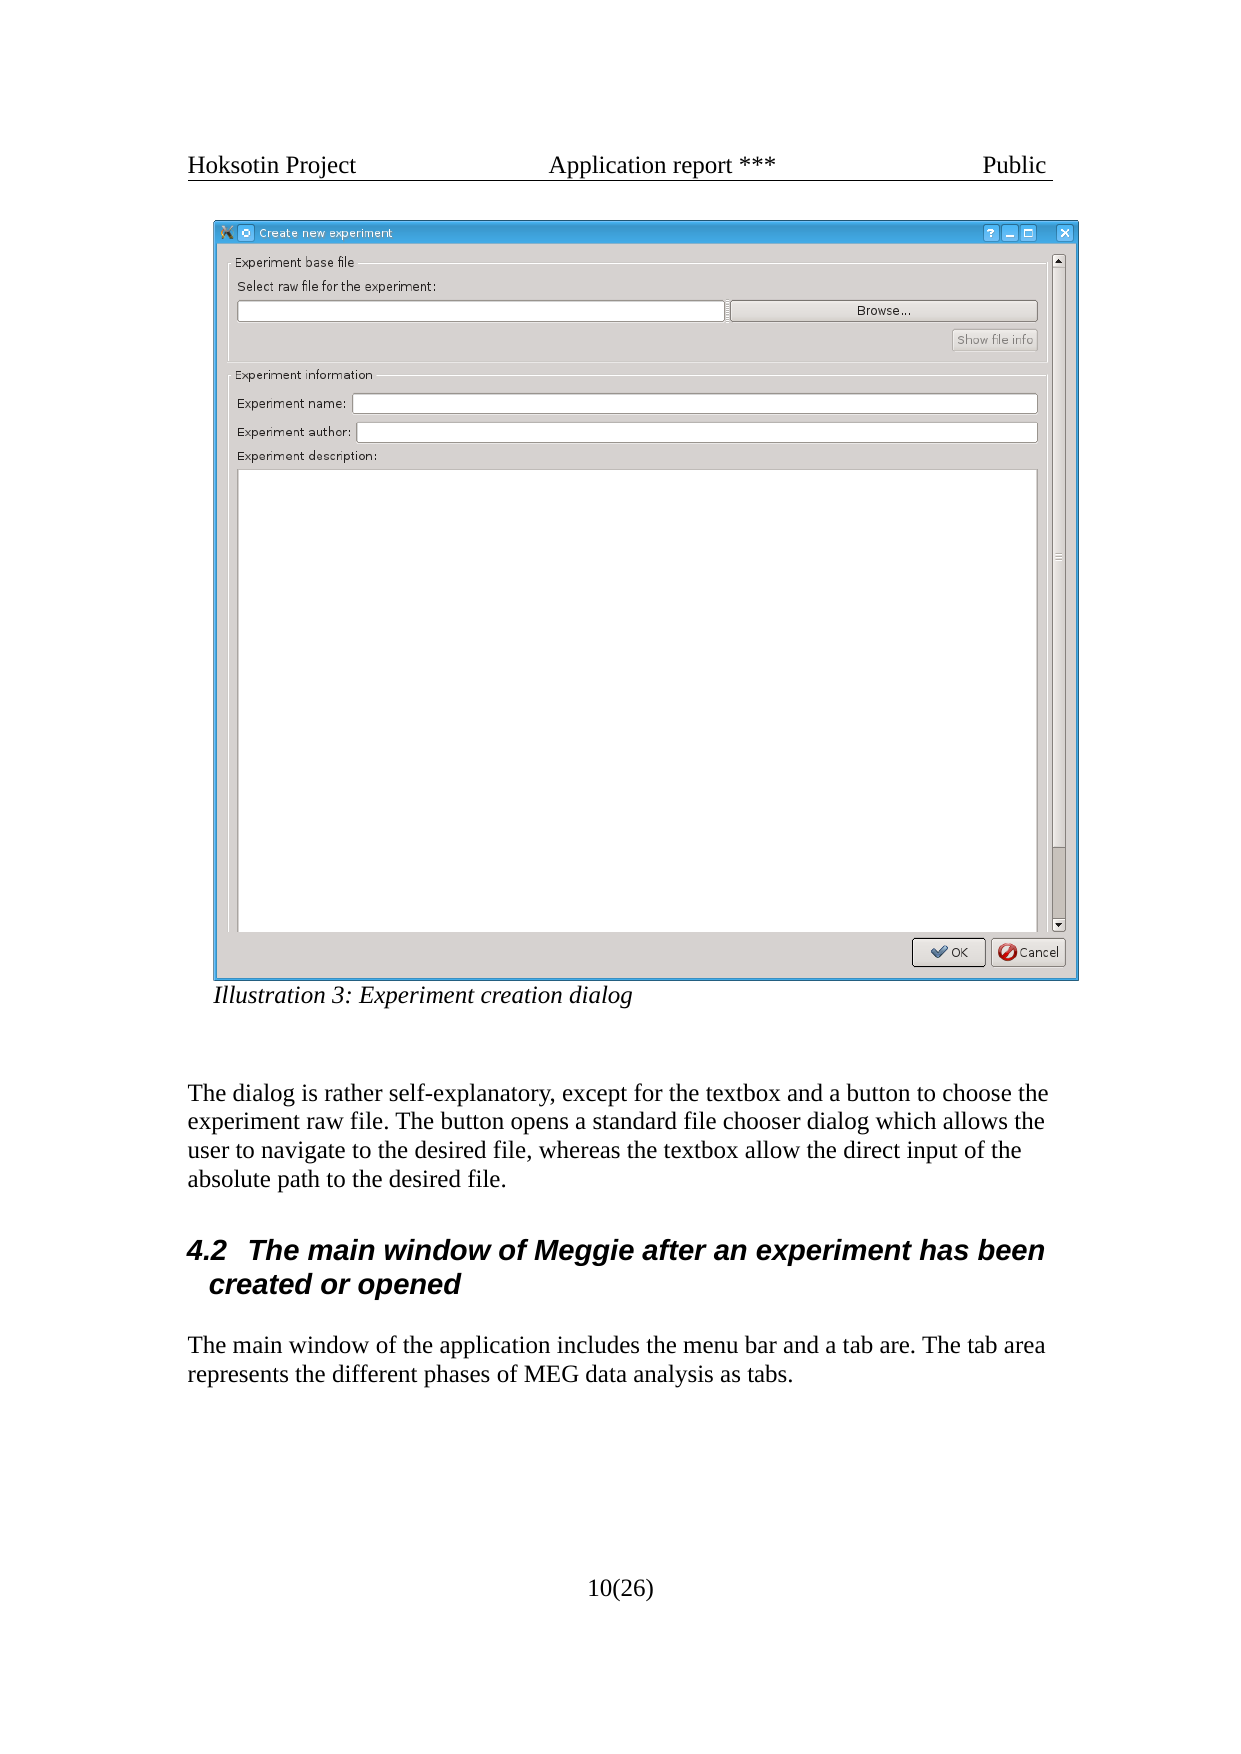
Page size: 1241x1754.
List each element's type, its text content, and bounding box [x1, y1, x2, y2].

text The main window of the application includes the menu bar and a tab are. The tab area represents the different phases of MEG data analysis as tabs. [187, 1330, 1053, 1388]
text Illustration 3: Experiment creation dialog [213, 221, 1154, 1009]
subtitle The main window of Meggie after an experiment has been created or opened [178, 1233, 1053, 1300]
picture [213, 220, 1079, 981]
text The dialog is rather self-explanatory, except for the textbox and a button to choose the experiment raw file. The button opens a standard file chooser dialog which allows the user to navigate to the desired file, whereas the textbox allow the direct input of the absolute path to the desired file. [187, 1078, 1053, 1193]
